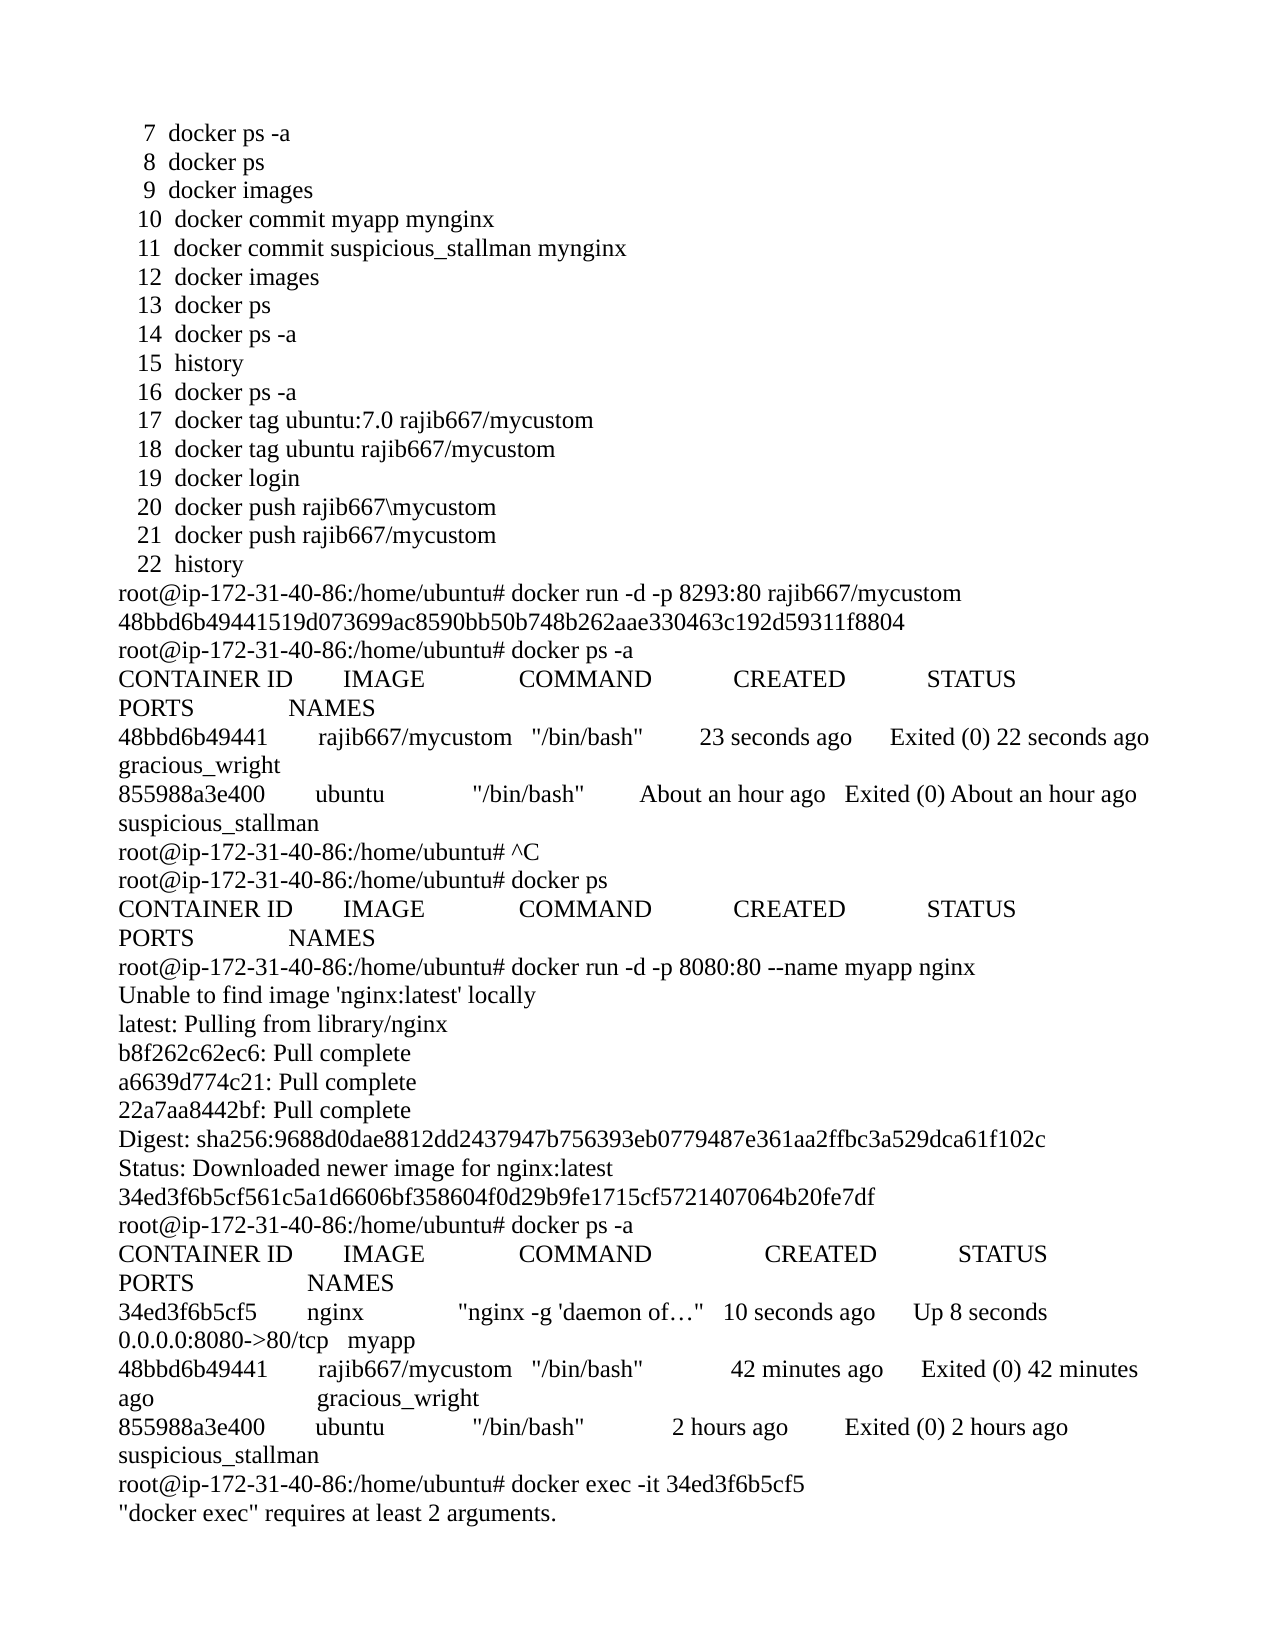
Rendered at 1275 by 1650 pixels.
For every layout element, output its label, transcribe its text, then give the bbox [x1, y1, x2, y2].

text 13 docker ps [118, 291, 1157, 319]
text a6639d774c21: Pull complete [118, 1067, 1157, 1096]
text Status: Downloaded newer image for nginx:latest [118, 1153, 1157, 1182]
text 855988a3e400 ubuntu "/bin/bash" About an hour ago Exited (0) About an hour ago suspicious_stallman [118, 779, 1157, 837]
text 10 docker commit myapp mynginx [118, 204, 1157, 233]
text CONTAINER ID IMAGE COMMAND CREATED STATUS PORTS NAMES [118, 664, 1157, 722]
text 21 docker push rajib667/mycustom [118, 521, 1157, 549]
text 34ed3f6b5cf561c5a1d6606bf358604f0d29b9fe1715cf5721407064b20fe7df [118, 1182, 1157, 1211]
text CONTAINER ID IMAGE COMMAND CREATED STATUS PORTS NAMES [118, 894, 1157, 952]
text 20 docker push rajib667\mycustom [118, 492, 1157, 521]
text root@ip-172-31-40-86:/home/ubuntu# docker run -d -p 8293:80 rajib667/mycustom [118, 578, 1157, 607]
text 15 history [118, 348, 1157, 377]
text 11 docker commit suspicious_stallman mynginx [118, 233, 1157, 262]
text 9 docker images [118, 176, 1157, 204]
text Unable to find image 'nginx:latest' locally [118, 981, 1157, 1009]
text root@ip-172-31-40-86:/home/ubuntu# docker ps -a [118, 1211, 1157, 1239]
text 19 docker login [118, 463, 1157, 492]
text 12 docker images [118, 262, 1157, 291]
text root@ip-172-31-40-86:/home/ubuntu# docker ps -a [118, 636, 1157, 664]
text 48bbd6b49441 rajib667/mycustom "/bin/bash" 42 minutes ago Exited (0) 42 minutes ago gracious_wright [118, 1354, 1157, 1412]
text 17 docker tag ubuntu:7.0 rajib667/mycustom [118, 406, 1157, 434]
text root@ip-172-31-40-86:/home/ubuntu# docker run -d -p 8080:80 --name myapp nginx [118, 952, 1157, 981]
text 16 docker ps -a [118, 377, 1157, 406]
text "docker exec" requires at least 2 arguments. [118, 1498, 1157, 1527]
text root@ip-172-31-40-86:/home/ubuntu# docker exec -it 34ed3f6b5cf5 [118, 1469, 1157, 1498]
text Digest: sha256:9688d0dae8812dd2437947b756393eb0779487e361aa2ffbc3a529dca61f102c [118, 1124, 1157, 1153]
text latest: Pulling from library/nginx [118, 1009, 1157, 1038]
text 14 docker ps -a [118, 319, 1157, 348]
text 855988a3e400 ubuntu "/bin/bash" 2 hours ago Exited (0) 2 hours ago suspicious_stallman [118, 1412, 1157, 1469]
text root@ip-172-31-40-86:/home/ubuntu# docker ps [118, 866, 1157, 894]
text 34ed3f6b5cf5 nginx "nginx -g 'daemon of…" 10 seconds ago Up 8 seconds 0.0.0.0:8080->80/tcp myapp [118, 1297, 1157, 1354]
text 48bbd6b49441 rajib667/mycustom "/bin/bash" 23 seconds ago Exited (0) 22 seconds ago gracious_wright [118, 722, 1157, 779]
text root@ip-172-31-40-86:/home/ubuntu# ^C [118, 837, 1157, 866]
text 48bbd6b49441519d073699ac8590bb50b748b262aae330463c192d59311f8804 [118, 607, 1157, 636]
text b8f262c62ec6: Pull complete [118, 1038, 1157, 1067]
text 7 docker ps -a [118, 118, 1157, 147]
text 22 history [118, 549, 1157, 578]
text CONTAINER ID IMAGE COMMAND CREATED STATUS PORTS NAMES [118, 1239, 1157, 1297]
text 18 docker tag ubuntu rajib667/mycustom [118, 434, 1157, 463]
text 22a7aa8442bf: Pull complete [118, 1096, 1157, 1124]
text 8 docker ps [118, 147, 1157, 176]
